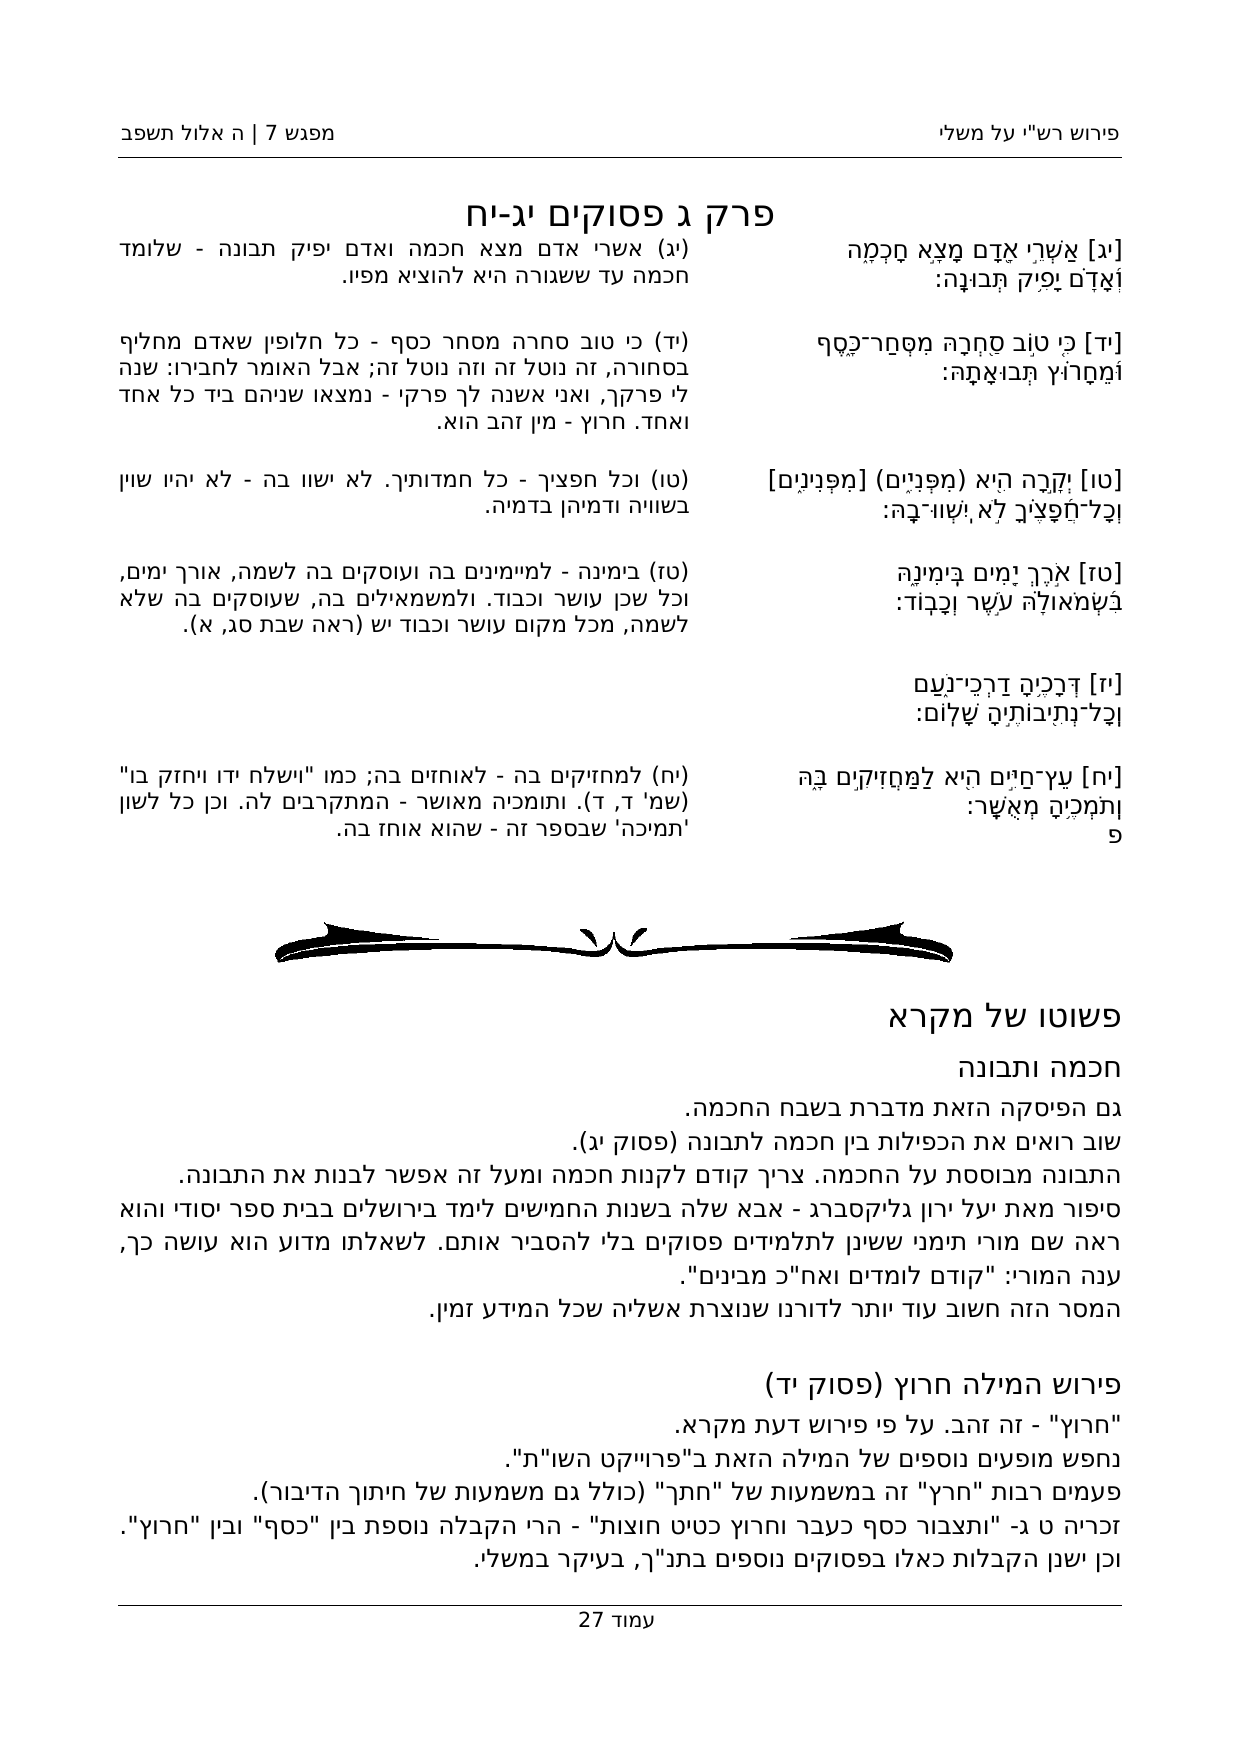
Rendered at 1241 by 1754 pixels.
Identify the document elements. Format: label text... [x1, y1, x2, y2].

table_cell [690, 328, 709, 466]
table_cell (יד) כי טוב סחרה מסחר כסף - כל חלופין שאדם מחליף בסחורה, זה נוטל זה וזה נוטל זה; אבל האומר לחבירו: שנה לי פרקך, ואני אשנה לך פרקי - נמצאו שניהם ביד כל אחד ואחד. חרוץ - מין זהב הוא. [118, 328, 690, 466]
table_header [יג] אַשְׁרֵ֣י אָ֭דָם מָצָ֣א חָכְמָ֑ה וְ֝אָדָ֗ם יָפִ֥יק תְּבוּנָֽה: [709, 235, 1123, 328]
text התבונה מבוססת על החכמה. צריך קודם לקנות חכמה ומעל זה אפשר לבנות את התבונה. [118, 1160, 1122, 1189]
table_cell [יח] עֵץ־חַיִּ֣ים הִ֭יא לַמַּחֲזִיקִ֣ים בָּ֑הּ וְֽתֹמְכֶ֥יהָ מְאֻשָּֽׁר: פ [709, 762, 1123, 873]
table_cell [690, 762, 709, 873]
table_cell [690, 466, 709, 558]
text גם הפיסקה הזאת מדברת בשבח החכמה. [118, 1093, 1122, 1122]
table_cell [690, 669, 709, 762]
text פעמים רבות "חרץ" זה במשמעות של "חתך" (כולל גם משמעות של חיתוך הדיבור). [118, 1477, 1122, 1506]
table_cell [טו] יְקָ֣רָה הִ֭יא (מִפְּנִיִ֑ים) [מִפְּנִינִ֑ים] וְכָל־חֲ֝פָצֶ֗יךָ לֹ֣א יִֽשְׁווּ־בָֽהּ: [709, 466, 1123, 558]
text נחפש מופעים נוספים של המילה הזאת ב"פרוייקט השו"ת". [118, 1444, 1122, 1473]
table_cell [690, 558, 709, 669]
table_header [690, 235, 709, 328]
text פשוטו של מקרא [118, 997, 1122, 1035]
text פרק ג פסוקים יג-יח [118, 192, 1122, 235]
table_cell [יד] כִּ֤י ט֣וֹב סַ֭חְרָהּ מִסְּחַר־כָּ֑סֶף וּ֝מֵחָר֗וּץ תְּבוּאָתָֽהּ: [709, 328, 1123, 466]
text "חרוץ" - זה זהב. על פי פירוש דעת מקרא. [118, 1410, 1122, 1439]
table_header (יג) אשרי אדם מצא חכמה ואדם יפיק תבונה - שלומד חכמה עד ששגורה היא להוציא מפיו. [118, 235, 690, 328]
table_cell (יח) למחזיקים בה - לאוחזים בה; כמו "וישלח ידו ויחזק בו" (שמ' ד, ד). ותומכיה מאושר - המתקרבים לה. וכן כל לשון 'תמיכה' שבספר זה - שהוא אוחז בה. [118, 762, 690, 873]
table_cell [118, 669, 690, 762]
table_cell [יז] דְּרָכֶ֥יהָ דַרְכֵי־נֹ֑עַם וְֽכָל־נְתִ֖יבוֹתֶ֣יהָ שָׁלֽוֹם: [709, 669, 1123, 762]
text המסר הזה חשוב עוד יותר לדורנו שנוצרת אשליה שכל המידע זמין. [118, 1294, 1122, 1324]
text שוב רואים את הכפילות בין חכמה לתבונה (פסוק יג). [118, 1127, 1122, 1156]
text פירוש המילה חרוץ (פסוק יד) [118, 1367, 1122, 1401]
table_cell (טו) וכל חפציך - כל חמדותיך. לא ישוו בה - לא יהיו שוין בשוויה ודמיהן בדמיה. [118, 466, 690, 558]
table_cell (טז) בימינה - למיימינים בה ועוסקים בה לשמה, אורך ימים, וכל שכן עושר וכבוד. ולמשמאילים בה, שעוסקים בה שלא לשמה, מכל מקום עושר וכבוד יש (ראה שבת סג, א). [118, 558, 690, 669]
text חכמה ותבונה [118, 1050, 1122, 1084]
text סיפור מאת יעל ירון גליקסברג - אבא שלה בשנות החמישים לימד בירושלים בבית ספר יסודי והוא ראה שם מורי תימני ששינן לתלמידים פסוקים בלי להסביר אותם. לשאלתו מדוע הוא עושה כך, ענה המורי: "קודם לומדים ואח"כ מבינים". [118, 1194, 1122, 1290]
table_cell [טז] אֹ֣רֶךְ יָ֭מִים בִּֽימִינָ֑הּ בִּ֝שְׂמֹאולָ֗הּ עֹ֣שֶׁר וְכָבֽוֹד: [709, 558, 1123, 669]
text זכריה ט ג- "ותצבור כסף כעבר וחרוץ כטיט חוצות" - הרי הקבלה נוספת בין "כסף" ובין "חרוץ". וכן ישנן הקבלות כאלו בפסוקים נוספים בתנ"ך, בעיקר במשלי. [118, 1511, 1122, 1573]
picture [272, 919, 954, 968]
